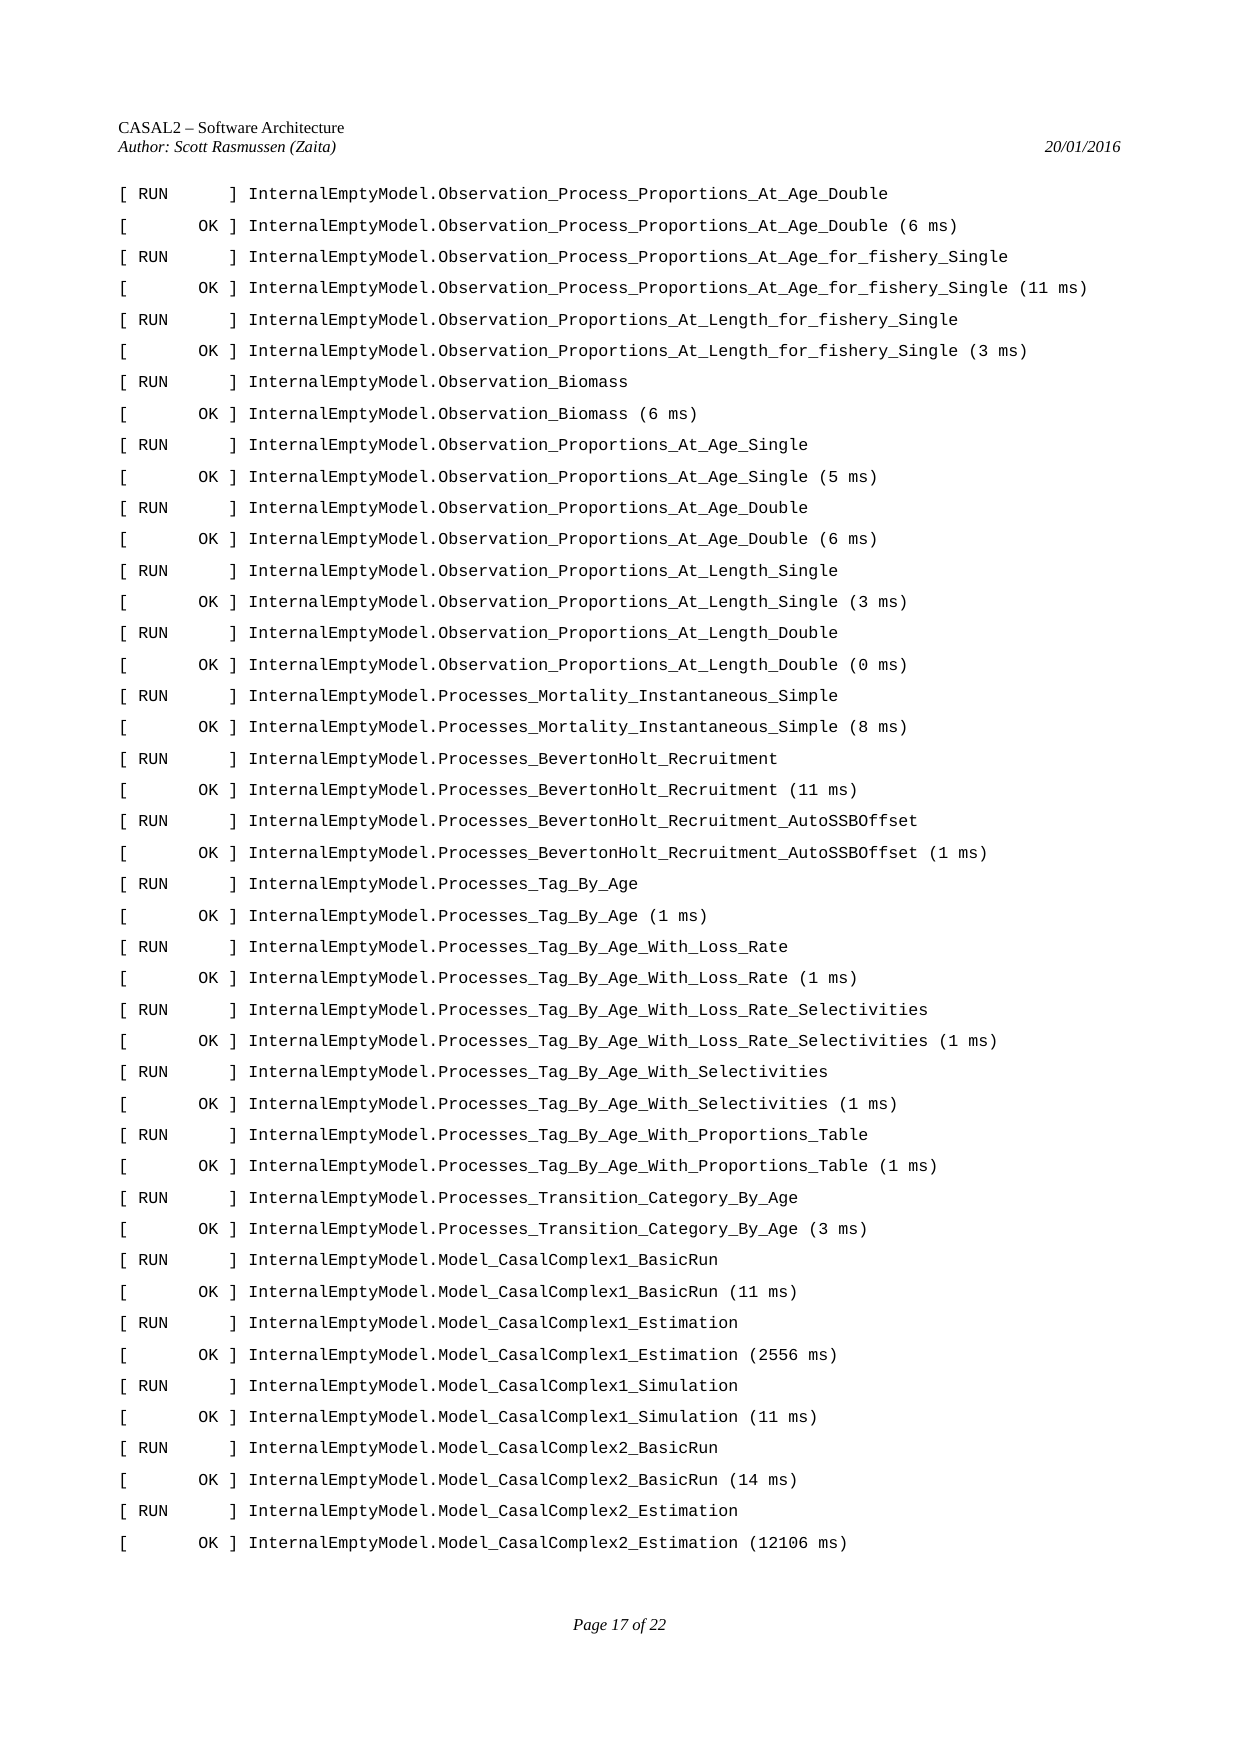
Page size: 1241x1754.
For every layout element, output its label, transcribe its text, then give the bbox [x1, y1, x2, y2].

text [ RUN ] InternalEmptyModel.Observation_Proportions_At_Length_Double [118, 625, 1122, 644]
text [ RUN ] InternalEmptyModel.Processes_BevertonHolt_Recruitment [118, 750, 1122, 769]
text [ OK ] InternalEmptyModel.Model_CasalComplex1_Simulation (11 ms) [118, 1409, 1122, 1428]
text [ OK ] InternalEmptyModel.Processes_Mortality_Instantaneous_Simple (8 ms) [118, 719, 1122, 738]
text [ RUN ] InternalEmptyModel.Processes_Tag_By_Age_With_Loss_Rate [118, 938, 1122, 957]
text [ RUN ] InternalEmptyModel.Processes_Tag_By_Age_With_Proportions_Table [118, 1127, 1122, 1145]
text [ RUN ] InternalEmptyModel.Observation_Proportions_At_Age_Single [118, 437, 1122, 456]
text [ OK ] InternalEmptyModel.Observation_Proportions_At_Length_for_fishery_Single (3 ms) [118, 343, 1122, 362]
text [ OK ] InternalEmptyModel.Observation_Proportions_At_Age_Double (6 ms) [118, 531, 1122, 550]
text [ RUN ] InternalEmptyModel.Model_CasalComplex1_Simulation [118, 1377, 1122, 1396]
text [ OK ] InternalEmptyModel.Observation_Proportions_At_Length_Double (0 ms) [118, 656, 1122, 675]
text [ OK ] InternalEmptyModel.Observation_Proportions_At_Age_Single (5 ms) [118, 468, 1122, 487]
text [ OK ] InternalEmptyModel.Processes_BevertonHolt_Recruitment (11 ms) [118, 782, 1122, 801]
text [ RUN ] InternalEmptyModel.Observation_Proportions_At_Length_Single [118, 562, 1122, 581]
text [ RUN ] InternalEmptyModel.Processes_Tag_By_Age_With_Selectivities [118, 1064, 1122, 1083]
text [ OK ] InternalEmptyModel.Model_CasalComplex1_Estimation (2556 ms) [118, 1346, 1122, 1365]
text [ RUN ] InternalEmptyModel.Model_CasalComplex2_BasicRun [118, 1440, 1122, 1459]
text [ RUN ] InternalEmptyModel.Observation_Proportions_At_Length_for_fishery_Single [118, 311, 1122, 330]
text [ RUN ] InternalEmptyModel.Observation_Proportions_At_Age_Double [118, 499, 1122, 518]
text [ RUN ] InternalEmptyModel.Model_CasalComplex1_BasicRun [118, 1252, 1122, 1271]
text [ RUN ] InternalEmptyModel.Processes_Tag_By_Age [118, 876, 1122, 894]
text [ OK ] InternalEmptyModel.Observation_Process_Proportions_At_Age_for_fishery_Single (11 ms) [118, 280, 1122, 299]
text [ OK ] InternalEmptyModel.Processes_Tag_By_Age_With_Proportions_Table (1 ms) [118, 1158, 1122, 1177]
text [ OK ] InternalEmptyModel.Observation_Biomass (6 ms) [118, 405, 1122, 424]
text [ OK ] InternalEmptyModel.Model_CasalComplex2_BasicRun (14 ms) [118, 1471, 1122, 1490]
text [ OK ] InternalEmptyModel.Processes_BevertonHolt_Recruitment_AutoSSBOffset (1 ms) [118, 844, 1122, 863]
text [ RUN ] InternalEmptyModel.Observation_Process_Proportions_At_Age_for_fishery_Single [118, 249, 1122, 267]
text [ RUN ] InternalEmptyModel.Observation_Biomass [118, 374, 1122, 393]
text [ OK ] InternalEmptyModel.Observation_Proportions_At_Length_Single (3 ms) [118, 593, 1122, 612]
text [ OK ] InternalEmptyModel.Processes_Transition_Category_By_Age (3 ms) [118, 1221, 1122, 1239]
text [ RUN ] InternalEmptyModel.Observation_Process_Proportions_At_Age_Double [118, 186, 1122, 205]
text [ OK ] InternalEmptyModel.Processes_Tag_By_Age_With_Selectivities (1 ms) [118, 1095, 1122, 1114]
text [ RUN ] InternalEmptyModel.Processes_Mortality_Instantaneous_Simple [118, 688, 1122, 706]
text [ OK ] InternalEmptyModel.Processes_Tag_By_Age_With_Loss_Rate (1 ms) [118, 970, 1122, 989]
text [ RUN ] InternalEmptyModel.Processes_Transition_Category_By_Age [118, 1189, 1122, 1208]
text [ OK ] InternalEmptyModel.Observation_Process_Proportions_At_Age_Double (6 ms) [118, 217, 1122, 236]
text [ OK ] InternalEmptyModel.Model_CasalComplex2_Estimation (12106 ms) [118, 1534, 1122, 1553]
text [ RUN ] InternalEmptyModel.Model_CasalComplex1_Estimation [118, 1315, 1122, 1333]
text [ RUN ] InternalEmptyModel.Processes_Tag_By_Age_With_Loss_Rate_Selectivities [118, 1001, 1122, 1020]
text [ OK ] InternalEmptyModel.Processes_Tag_By_Age (1 ms) [118, 907, 1122, 926]
text [ OK ] InternalEmptyModel.Processes_Tag_By_Age_With_Loss_Rate_Selectivities (1 ms) [118, 1032, 1122, 1051]
text [ OK ] InternalEmptyModel.Model_CasalComplex1_BasicRun (11 ms) [118, 1283, 1122, 1302]
text [ RUN ] InternalEmptyModel.Processes_BevertonHolt_Recruitment_AutoSSBOffset [118, 813, 1122, 832]
text [ RUN ] InternalEmptyModel.Model_CasalComplex2_Estimation [118, 1503, 1122, 1522]
